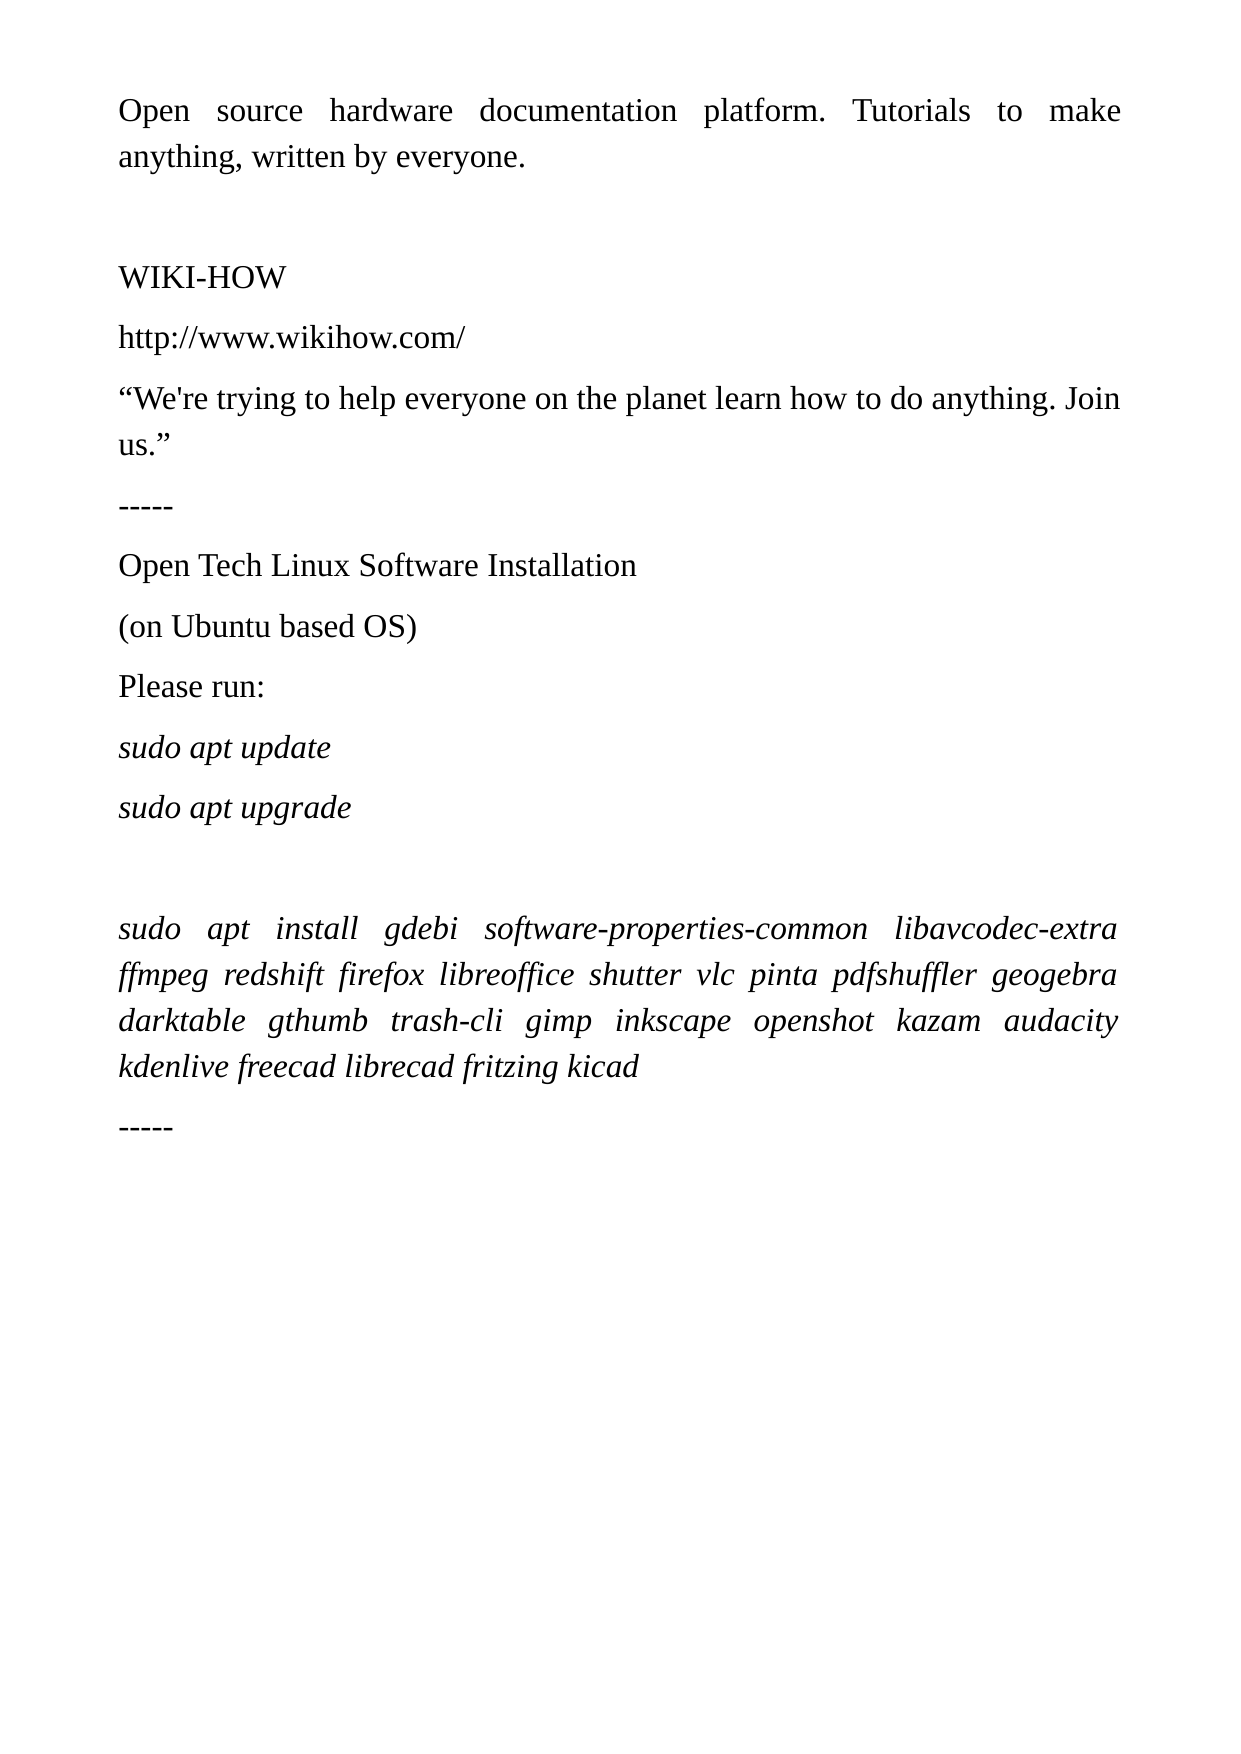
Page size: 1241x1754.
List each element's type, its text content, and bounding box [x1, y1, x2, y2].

text (on Ubuntu based OS) [118, 606, 1122, 644]
text http://www.wikihow.com/ [118, 318, 1122, 356]
text ----- [118, 1107, 1122, 1145]
text ----- [118, 485, 1122, 523]
text “We're trying to help everyone on the planet learn how to do anything. Join us.” [118, 378, 1122, 463]
text sudo apt update [118, 727, 1122, 765]
text Open Tech Linux Software Installation [118, 545, 1122, 584]
text Please run: [118, 666, 1122, 705]
text Open source hardware documentation platform. Tutorials to make anything, written by everyone. [118, 90, 1122, 174]
text sudo apt install gdebi software-properties-common libavcodec-extra ffmpeg redshift firefox libreoffice shutter vlc pinta pdfshuffler geogebra darktable gthumb trash-cli gimp inkscape openshot kazam audacity kdenlive freecad librecad fritzing kicad [118, 908, 1122, 1084]
text sudo apt upgrade [118, 787, 1122, 826]
text WIKI-HOW [118, 257, 1122, 296]
